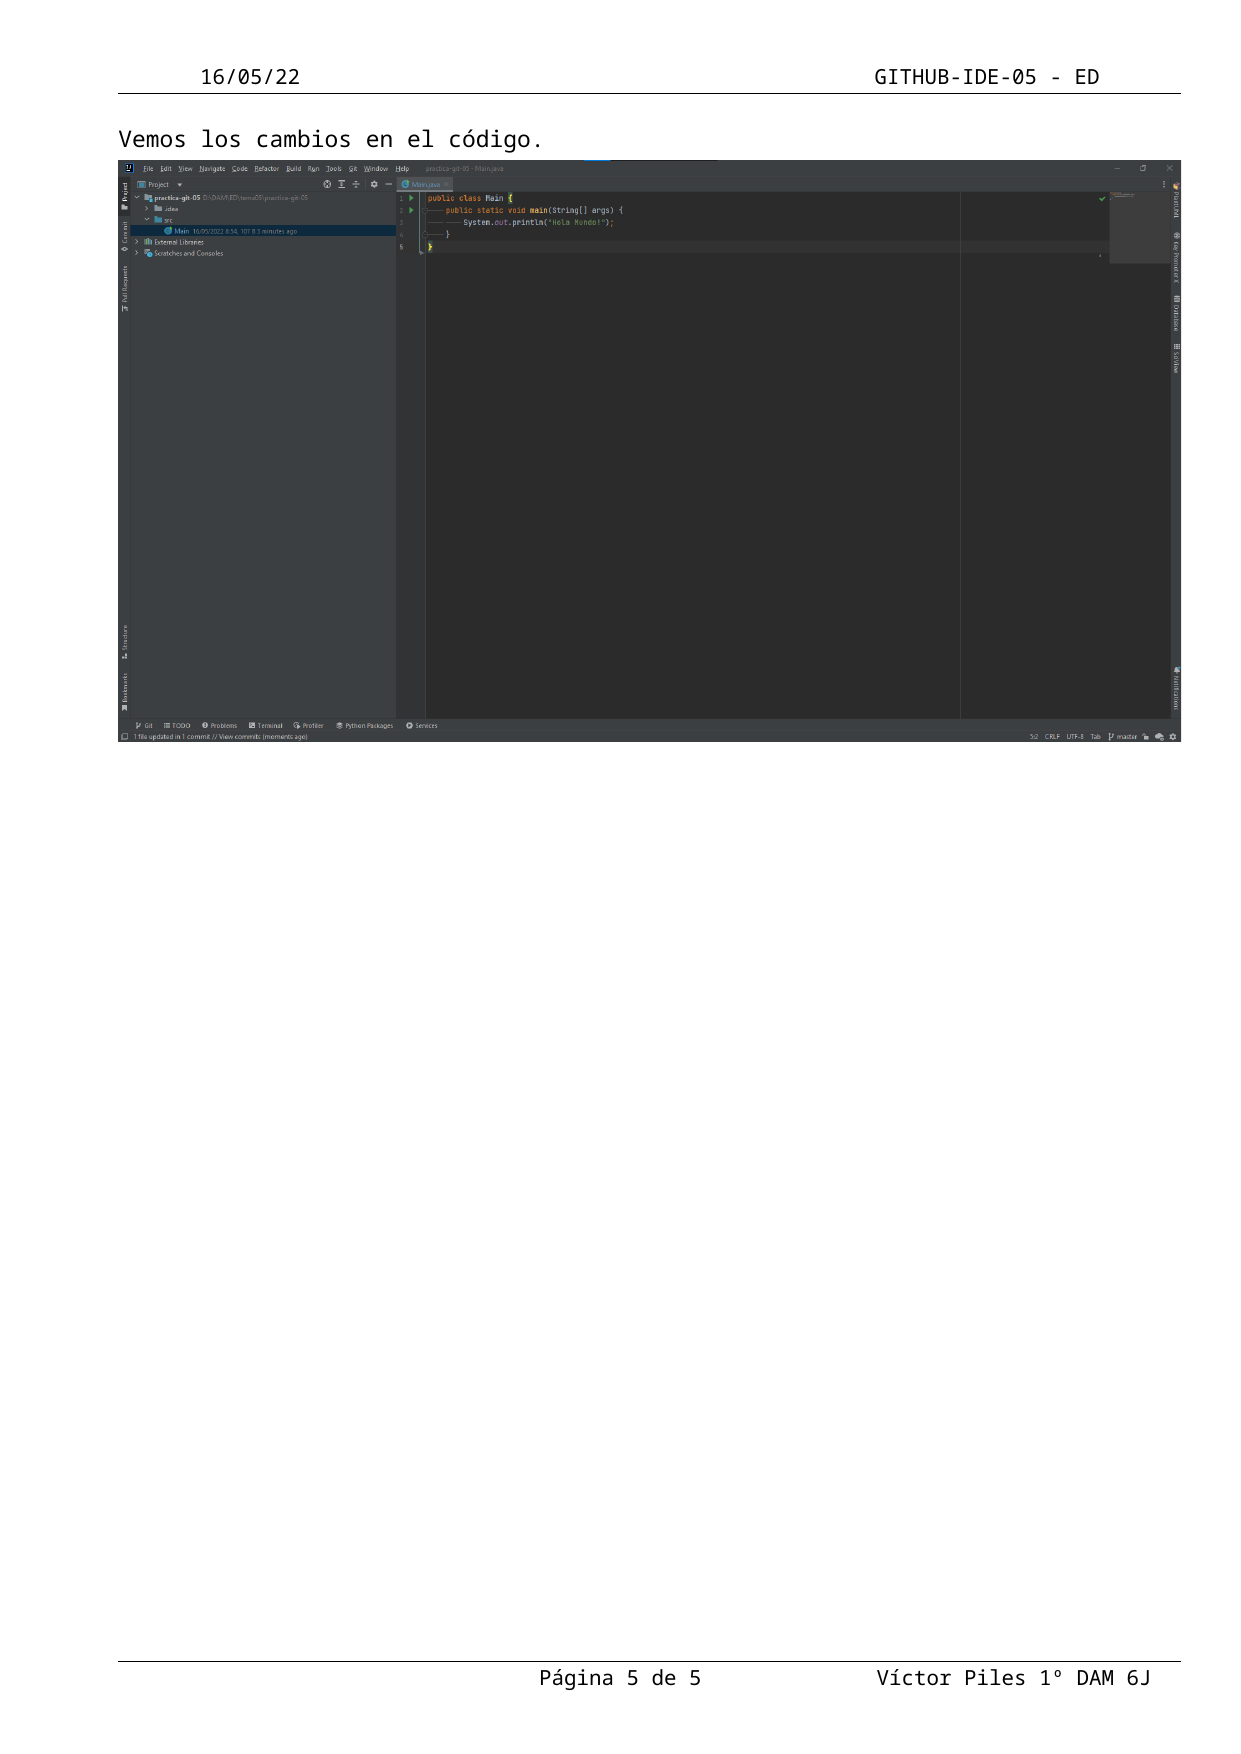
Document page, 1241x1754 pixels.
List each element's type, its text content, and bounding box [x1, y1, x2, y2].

text Vemos los cambios en el código. [118, 123, 1181, 154]
picture [118, 160, 1182, 742]
